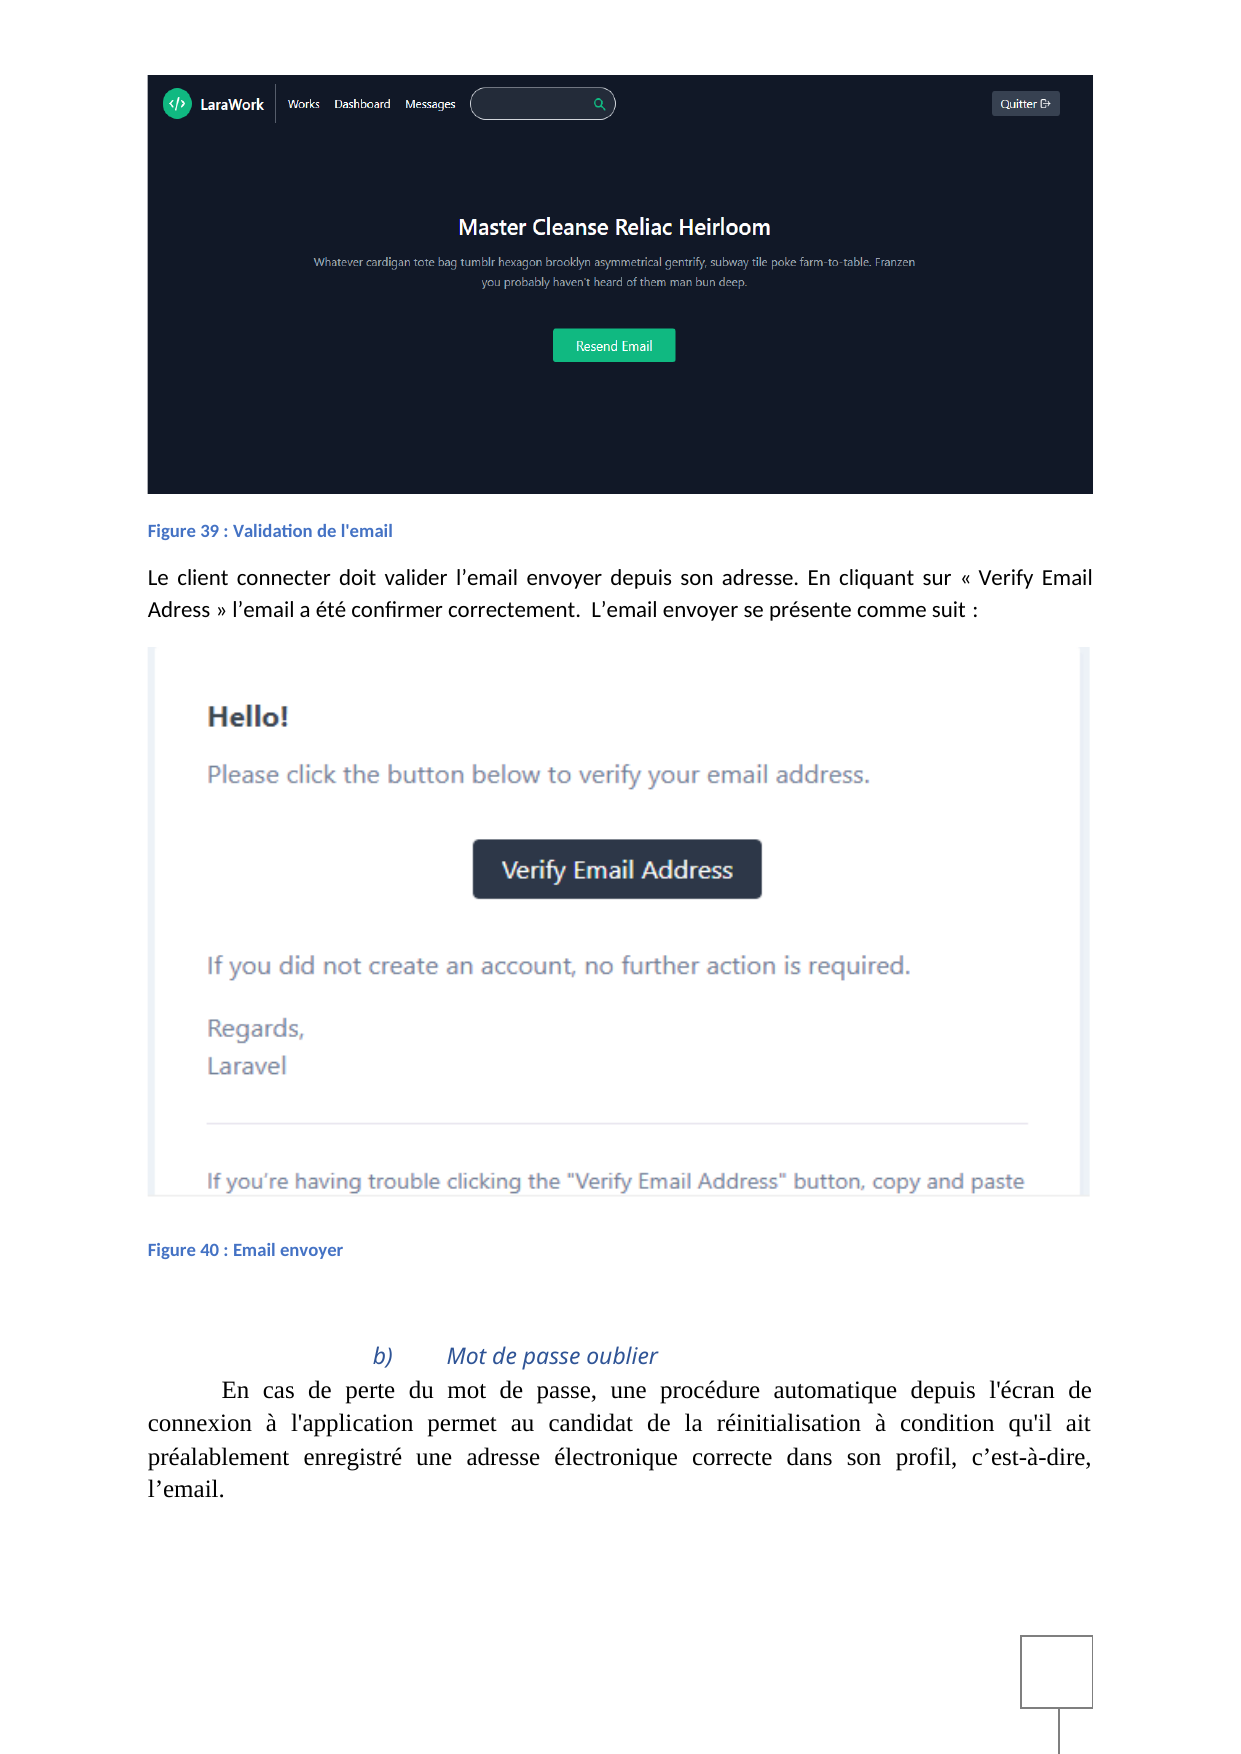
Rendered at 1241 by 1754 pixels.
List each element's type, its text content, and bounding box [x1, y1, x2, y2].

text Figure 39 : Validation de l'email [148, 519, 1093, 542]
subtitle Mot de passe oublier [373, 1339, 1093, 1371]
text Figure 40 : Email envoyer [148, 1239, 1093, 1262]
text En cas de perte du mot de passe, une procédure automatique depuis l'écran de connexion à l'application permet au candidat de la réinitialisation à condition qu'il ait préalablement enregistré une adresse électronique correcte dans son profil, c’est-à-dire, l’email. [148, 1376, 1093, 1503]
text Le client connecter doit valider l’email envoyer depuis son adresse. En cliquant sur « Verify Email Adress » l’email a été confirmer correctement. L’email envoyer se présente comme suit : [148, 563, 1093, 623]
